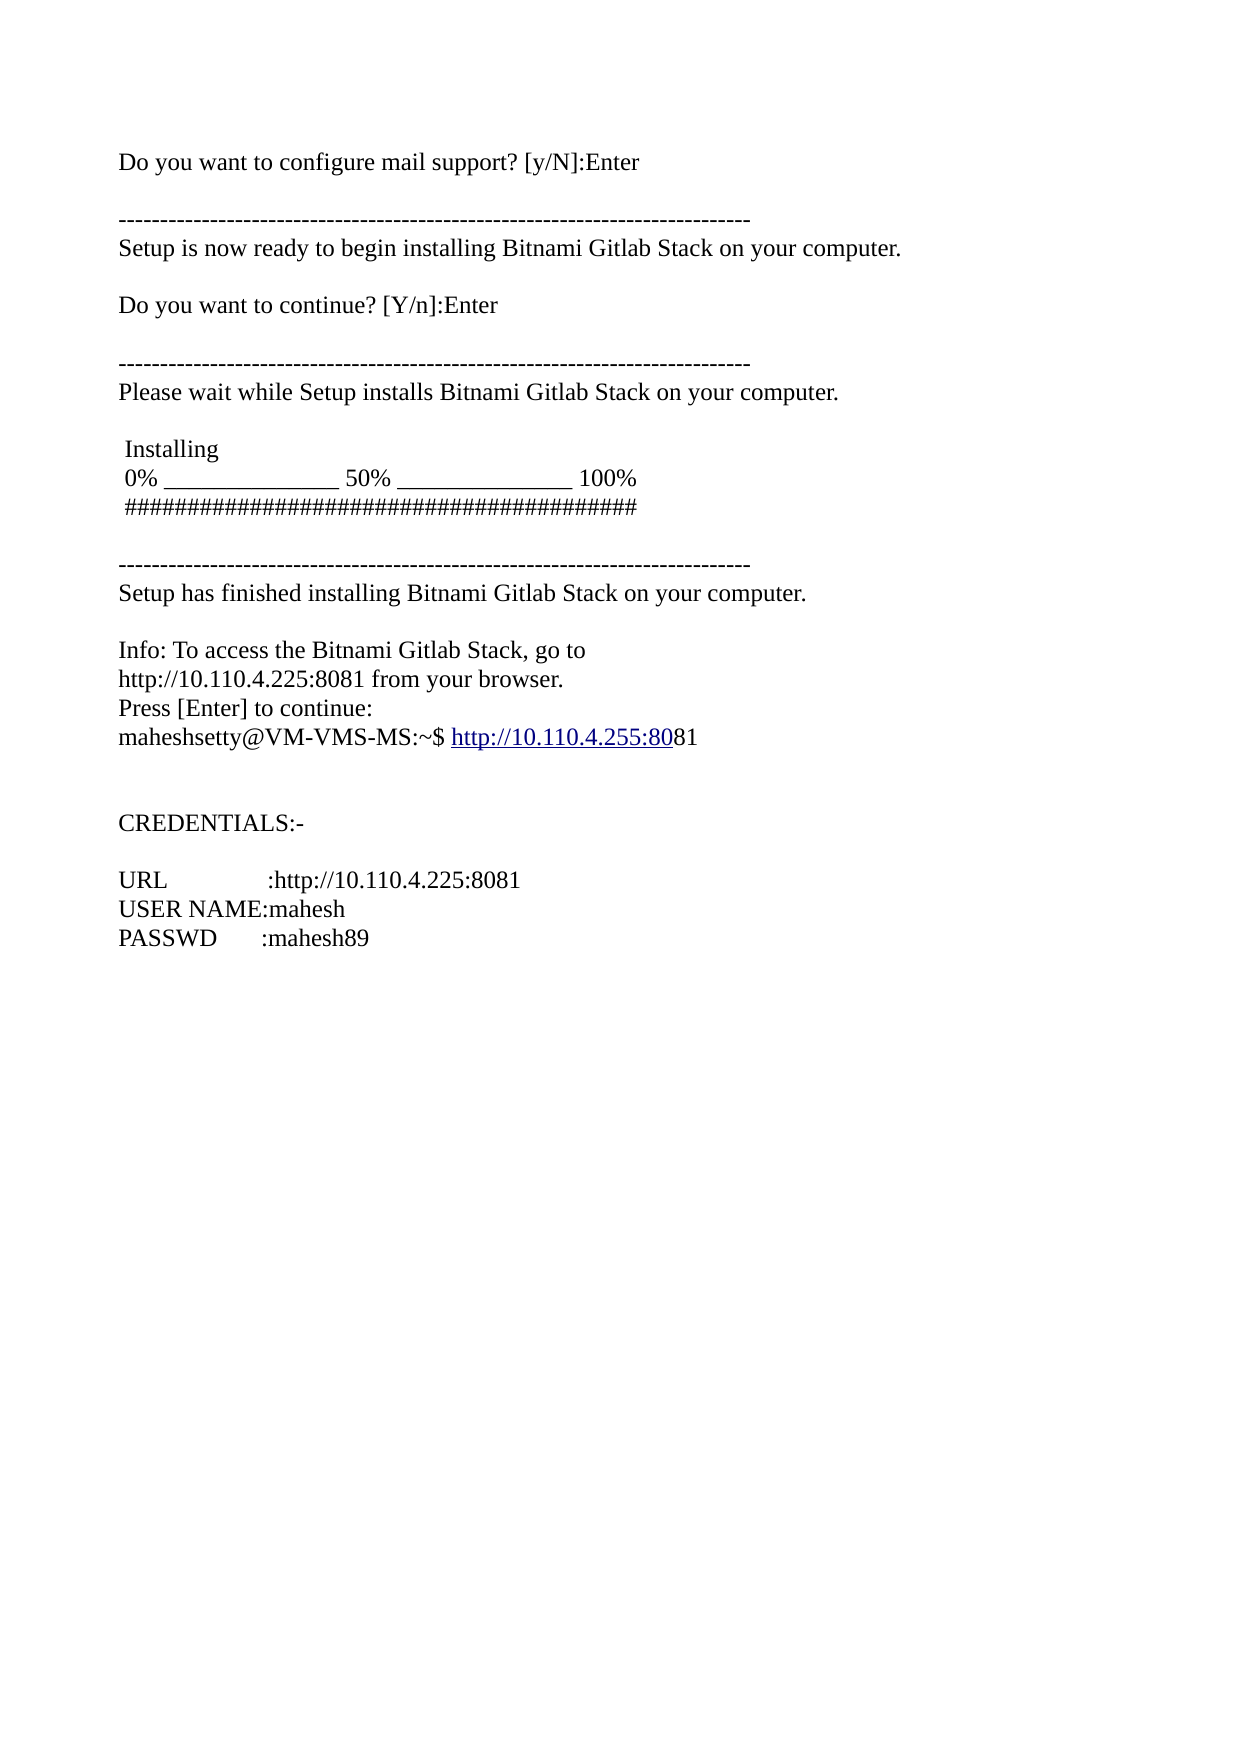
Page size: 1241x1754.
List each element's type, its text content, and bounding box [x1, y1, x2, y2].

text Info: To access the Bitnami Gitlab Stack, go to [118, 636, 1122, 664]
text PASSWD :mahesh89 [118, 923, 1122, 952]
text 0% ______________ 50% ______________ 100% [118, 463, 1122, 492]
text ---------------------------------------------------------------------------- [118, 549, 1122, 578]
text USER NAME:mahesh [118, 894, 1122, 923]
text ######################################### [118, 492, 1122, 521]
text Setup is now ready to begin installing Bitnami Gitlab Stack on your computer. [118, 233, 1122, 262]
text Installing [118, 434, 1122, 463]
text maheshsetty@VM-VMS-MS:~$ http://10.110.4.255:8081 [118, 722, 1122, 751]
text http://10.110.4.225:8081 from your browser. [118, 664, 1122, 693]
text Do you want to continue? [Y/n]:Enter [118, 291, 1122, 319]
text CREDENTIALS:- [118, 808, 1122, 837]
text ---------------------------------------------------------------------------- [118, 204, 1122, 233]
text Do you want to configure mail support? [y/N]:Enter [118, 147, 1122, 176]
text Setup has finished installing Bitnami Gitlab Stack on your computer. [118, 578, 1122, 607]
text URL :http://10.110.4.225:8081 [118, 866, 1122, 894]
text Please wait while Setup installs Bitnami Gitlab Stack on your computer. [118, 377, 1122, 406]
text Press [Enter] to continue: [118, 693, 1122, 722]
text ---------------------------------------------------------------------------- [118, 348, 1122, 377]
